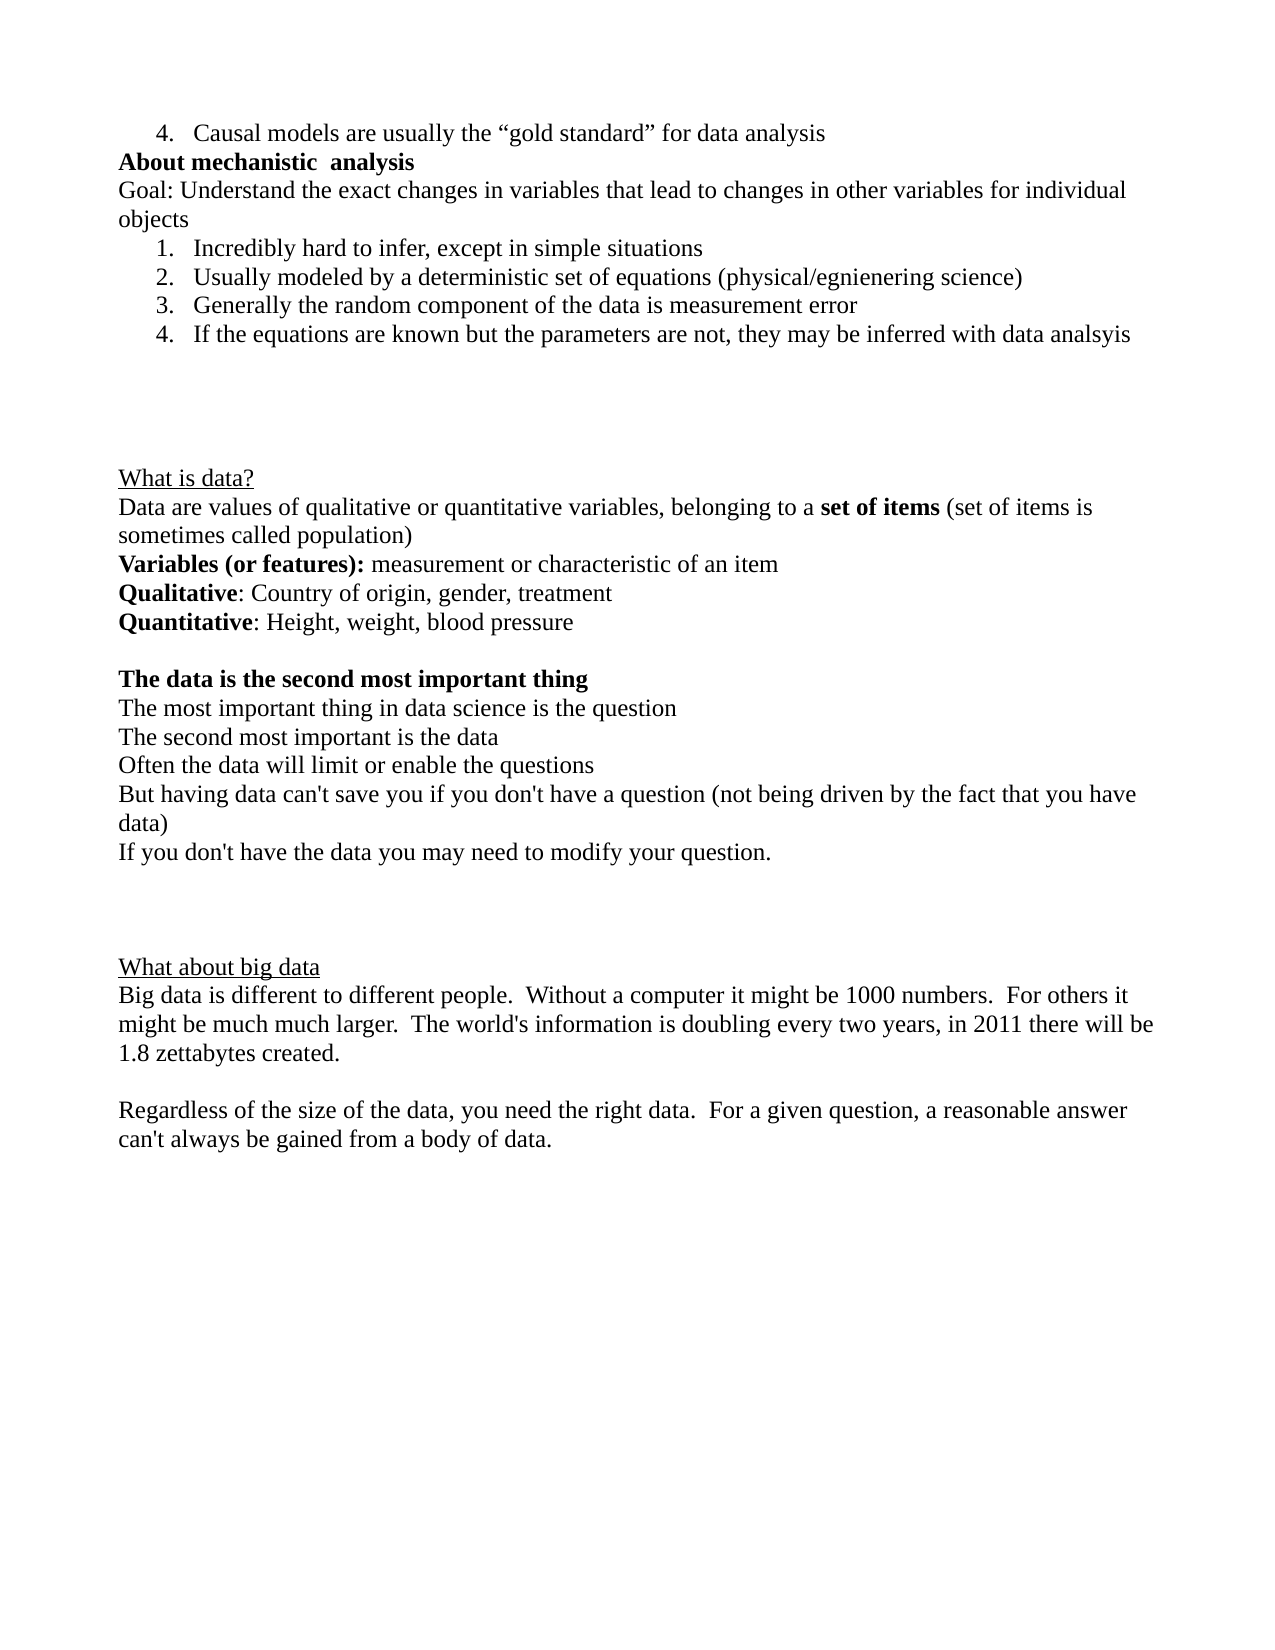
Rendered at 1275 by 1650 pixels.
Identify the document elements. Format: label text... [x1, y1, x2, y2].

list Generally the random component of the data is measurement error [156, 291, 1157, 319]
text What about big data [118, 952, 1157, 981]
text Big data is different to different people. Without a computer it might be 1000 numbers. For others it might be much much larger. The world's information is doubling every two years, in 2011 there will be 1.8 zettabytes created. [118, 981, 1157, 1067]
list Usually modeled by a deterministic set of equations (physical/egnienering science) [156, 262, 1157, 291]
list Causal models are usually the “gold standard” for data analysis [156, 118, 1157, 147]
text Quantitative: Height, weight, blood pressure [118, 607, 1157, 636]
text Variables (or features): measurement or characteristic of an item [118, 549, 1157, 578]
text If you don't have the data you may need to modify your question. [118, 837, 1157, 866]
text About mechanistic analysis [118, 147, 1157, 176]
list Incredibly hard to infer, except in simple situations [156, 233, 1157, 262]
text Regardless of the size of the data, you need the right data. For a given question, a reasonable answer can't always be gained from a body of data. [118, 1096, 1157, 1153]
text But having data can't save you if you don't have a question (not being driven by the fact that you have data) [118, 779, 1157, 837]
text What is data? [118, 463, 1157, 492]
text Goal: Understand the exact changes in variables that lead to changes in other variables for individual objects [118, 176, 1157, 233]
text Qualitative: Country of origin, gender, treatment [118, 578, 1157, 607]
text Data are values of qualitative or quantitative variables, belonging to a set of items (set of items is sometimes called population) [118, 492, 1157, 549]
text The second most important is the data [118, 722, 1157, 751]
text The data is the second most important thing [118, 664, 1157, 693]
list If the equations are known but the parameters are not, they may be inferred with data analsyis [156, 319, 1157, 348]
text Often the data will limit or enable the questions [118, 751, 1157, 779]
text The most important thing in data science is the question [118, 693, 1157, 722]
